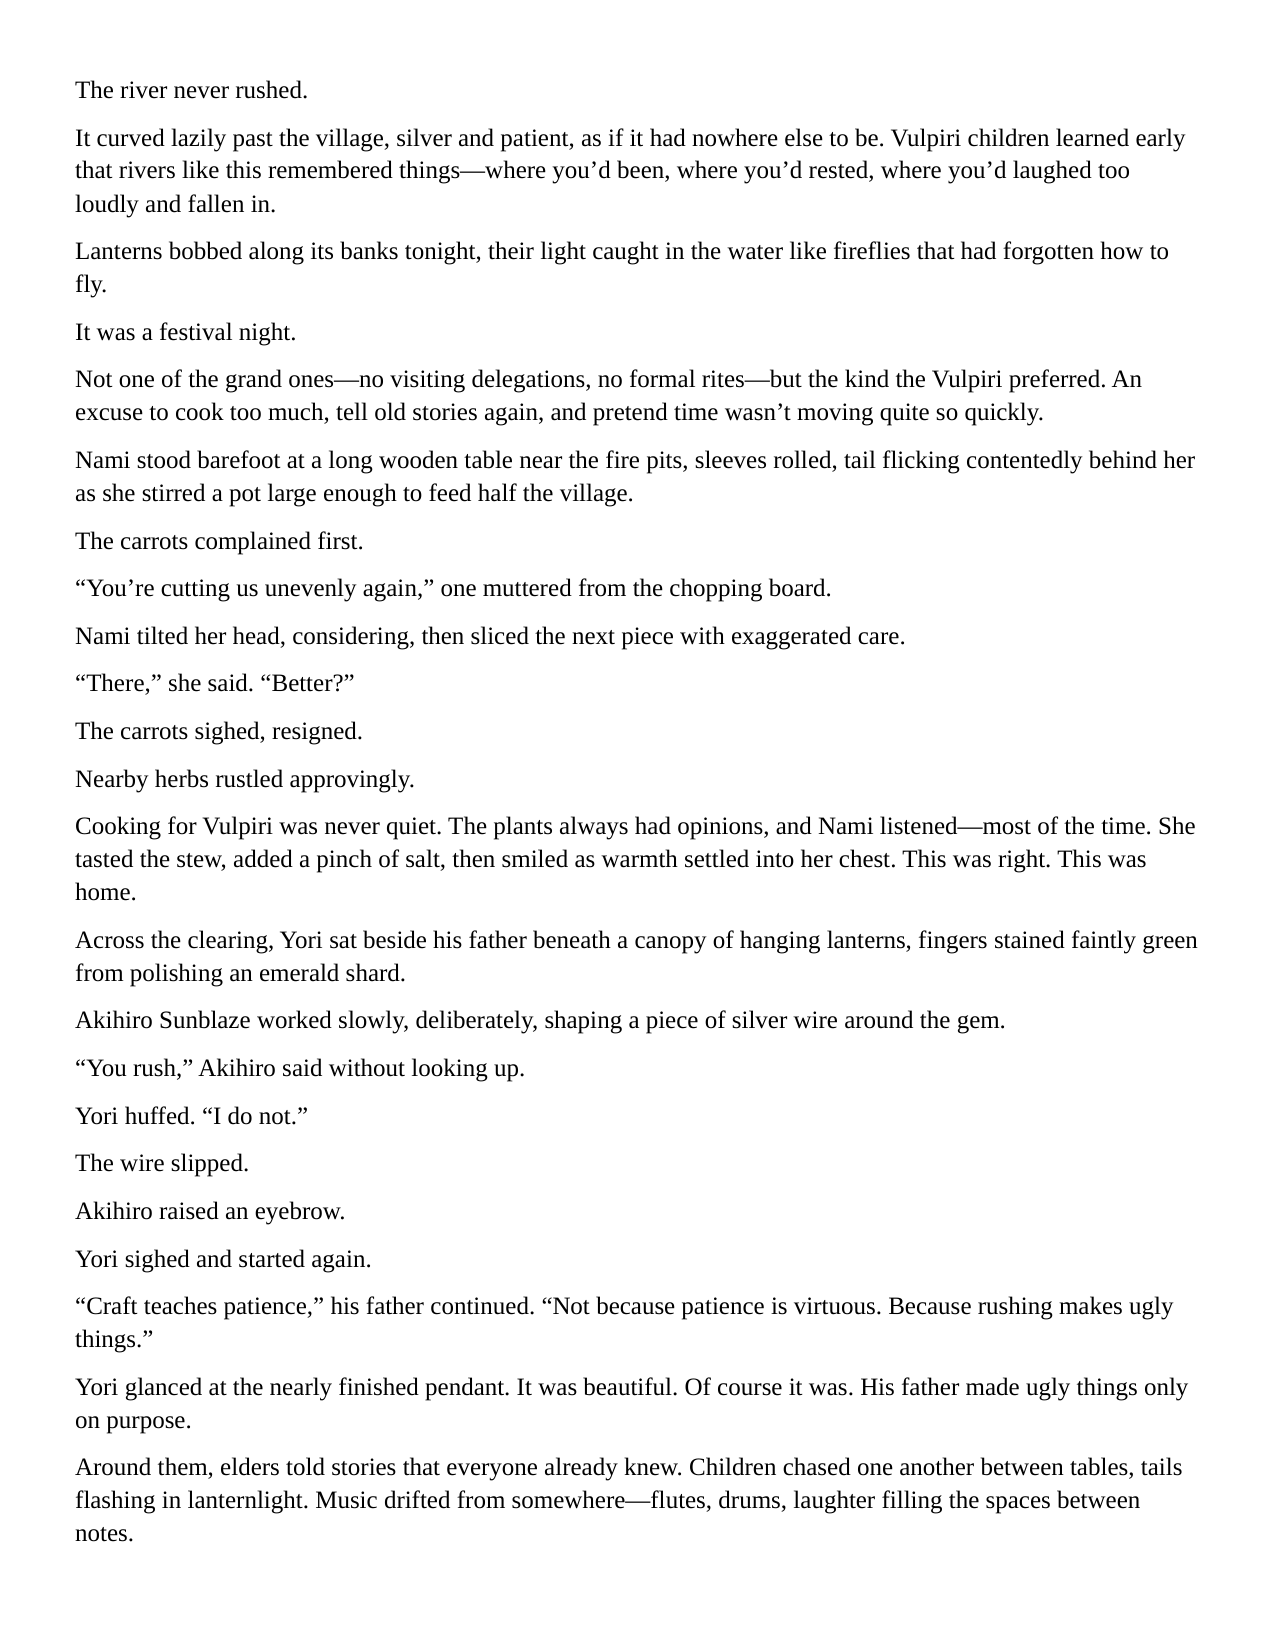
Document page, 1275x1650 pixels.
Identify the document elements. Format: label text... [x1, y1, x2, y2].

text It curved lazily past the village, silver and patient, as if it had nowhere else to be. Vulpiri children learned early that rivers like this remembered things—where you’d been, where you’d rested, where you’d laughed too loudly and fallen in. [75, 123, 1200, 217]
text “You rush,” Akihiro said without looking up. [75, 1053, 1200, 1082]
text Yori sighed and started again. [75, 1244, 1200, 1272]
text Akihiro raised an eyebrow. [75, 1196, 1200, 1225]
text Yori glanced at the nearly finished pendant. It was beautiful. Of course it was. His father made ugly things only on purpose. [75, 1372, 1200, 1434]
text The carrots sighed, resigned. [75, 716, 1200, 745]
text The wire slipped. [75, 1148, 1200, 1177]
text Akihiro Sunblaze worked slowly, deliberately, shaping a piece of silver wire around the gem. [75, 1006, 1200, 1034]
text “You’re cutting us unevenly again,” one muttered from the chopping board. [75, 573, 1200, 602]
text Not one of the grand ones—no visiting delegations, no formal rites—but the kind the Vulpiri preferred. An excuse to cook too much, tell old stories again, and pretend time wasn’t moving quite so quickly. [75, 364, 1200, 426]
text Nami stood barefoot at a long wooden table near the fire pits, sleeves rolled, tail flicking contentedly behind her as she stirred a pot large enough to feed half the village. [75, 445, 1200, 507]
text It was a festival night. [75, 317, 1200, 346]
text The carrots complained first. [75, 526, 1200, 554]
text The river never rushed. [75, 75, 1200, 104]
text Across the clearing, Yori sat beside his father beneath a canopy of hanging lanterns, fingers stained faintly green from polishing an emerald shard. [75, 925, 1200, 987]
text Cooking for Vulpiri was never quiet. The plants always had opinions, and Nami listened—most of the time. She tasted the stew, added a pinch of salt, then smiled as warmth settled into her chest. This was right. This was home. [75, 811, 1200, 906]
text Lanterns bobbed along its banks tonight, their light caught in the water like fireflies that had forgotten how to fly. [75, 236, 1200, 298]
text Around them, elders told stories that everyone already knew. Children chased one another between tables, tails flashing in lanternlight. Music drifted from somewhere—flutes, drums, laughter filling the spaces between notes. [75, 1452, 1200, 1547]
text “There,” she said. “Better?” [75, 668, 1200, 697]
text Yori huffed. “I do not.” [75, 1101, 1200, 1129]
text “Craft teaches patience,” his father continued. “Not because patience is virtuous. Because rushing makes ugly things.” [75, 1291, 1200, 1353]
text Nami tilted her head, considering, then sliced the next piece with exaggerated care. [75, 621, 1200, 650]
text Nearby herbs rustled approvingly. [75, 764, 1200, 792]
